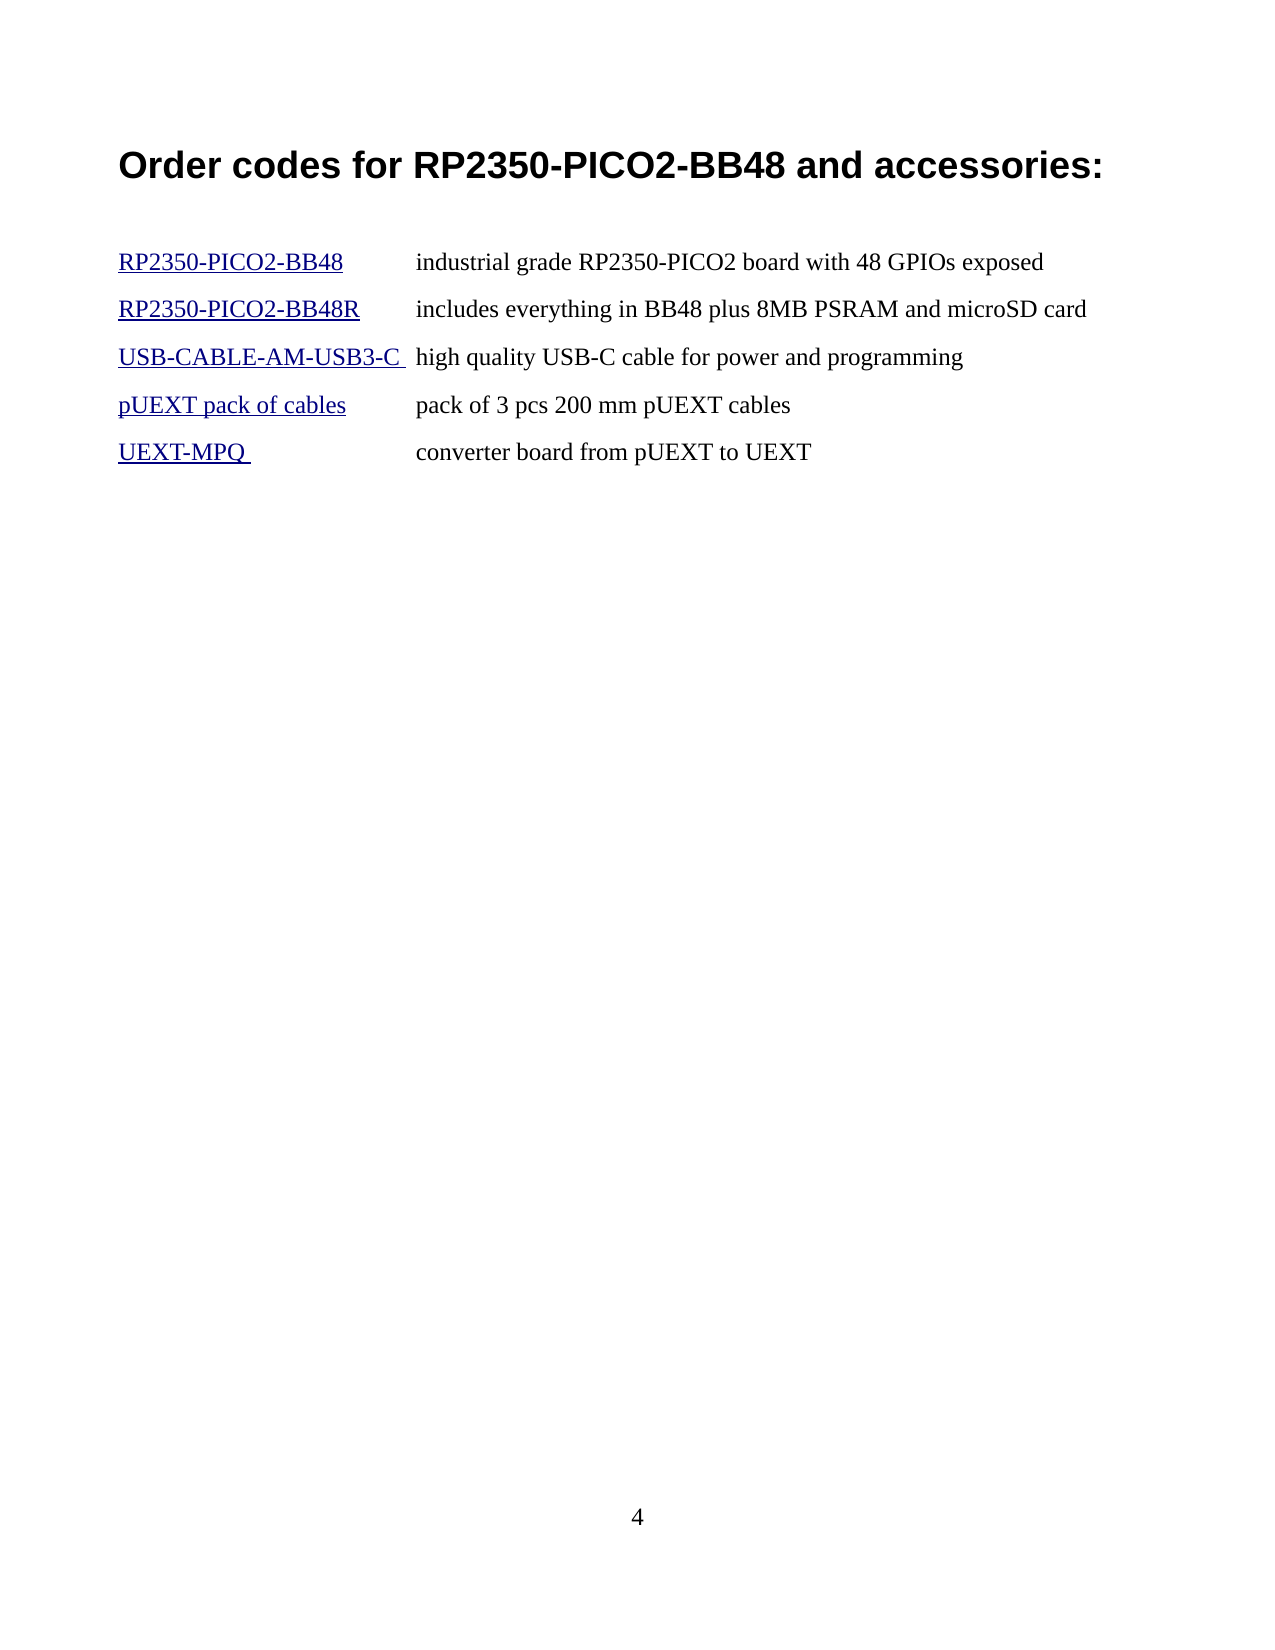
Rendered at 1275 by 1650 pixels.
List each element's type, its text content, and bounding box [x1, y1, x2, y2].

text RP2350-PICO2-BB48R includes everything in BB48 plus 8MB PSRAM and microSD card [118, 294, 1157, 323]
subtitle Order codes for RP2350-PICO2-BB48 and accessories: [118, 143, 1157, 187]
text UEXT-MPQ converter board from pUEXT to UEXT [118, 437, 1157, 466]
text USB-CABLE-AM-USB3-C high quality USB-C cable for power and programming [118, 342, 1157, 371]
text pUEXT pack of cables pack of 3 pcs 200 mm pUEXT cables [118, 390, 1157, 418]
text RP2350-PICO2-BB48 industrial grade RP2350-PICO2 board with 48 GPIOs exposed [118, 247, 1157, 276]
